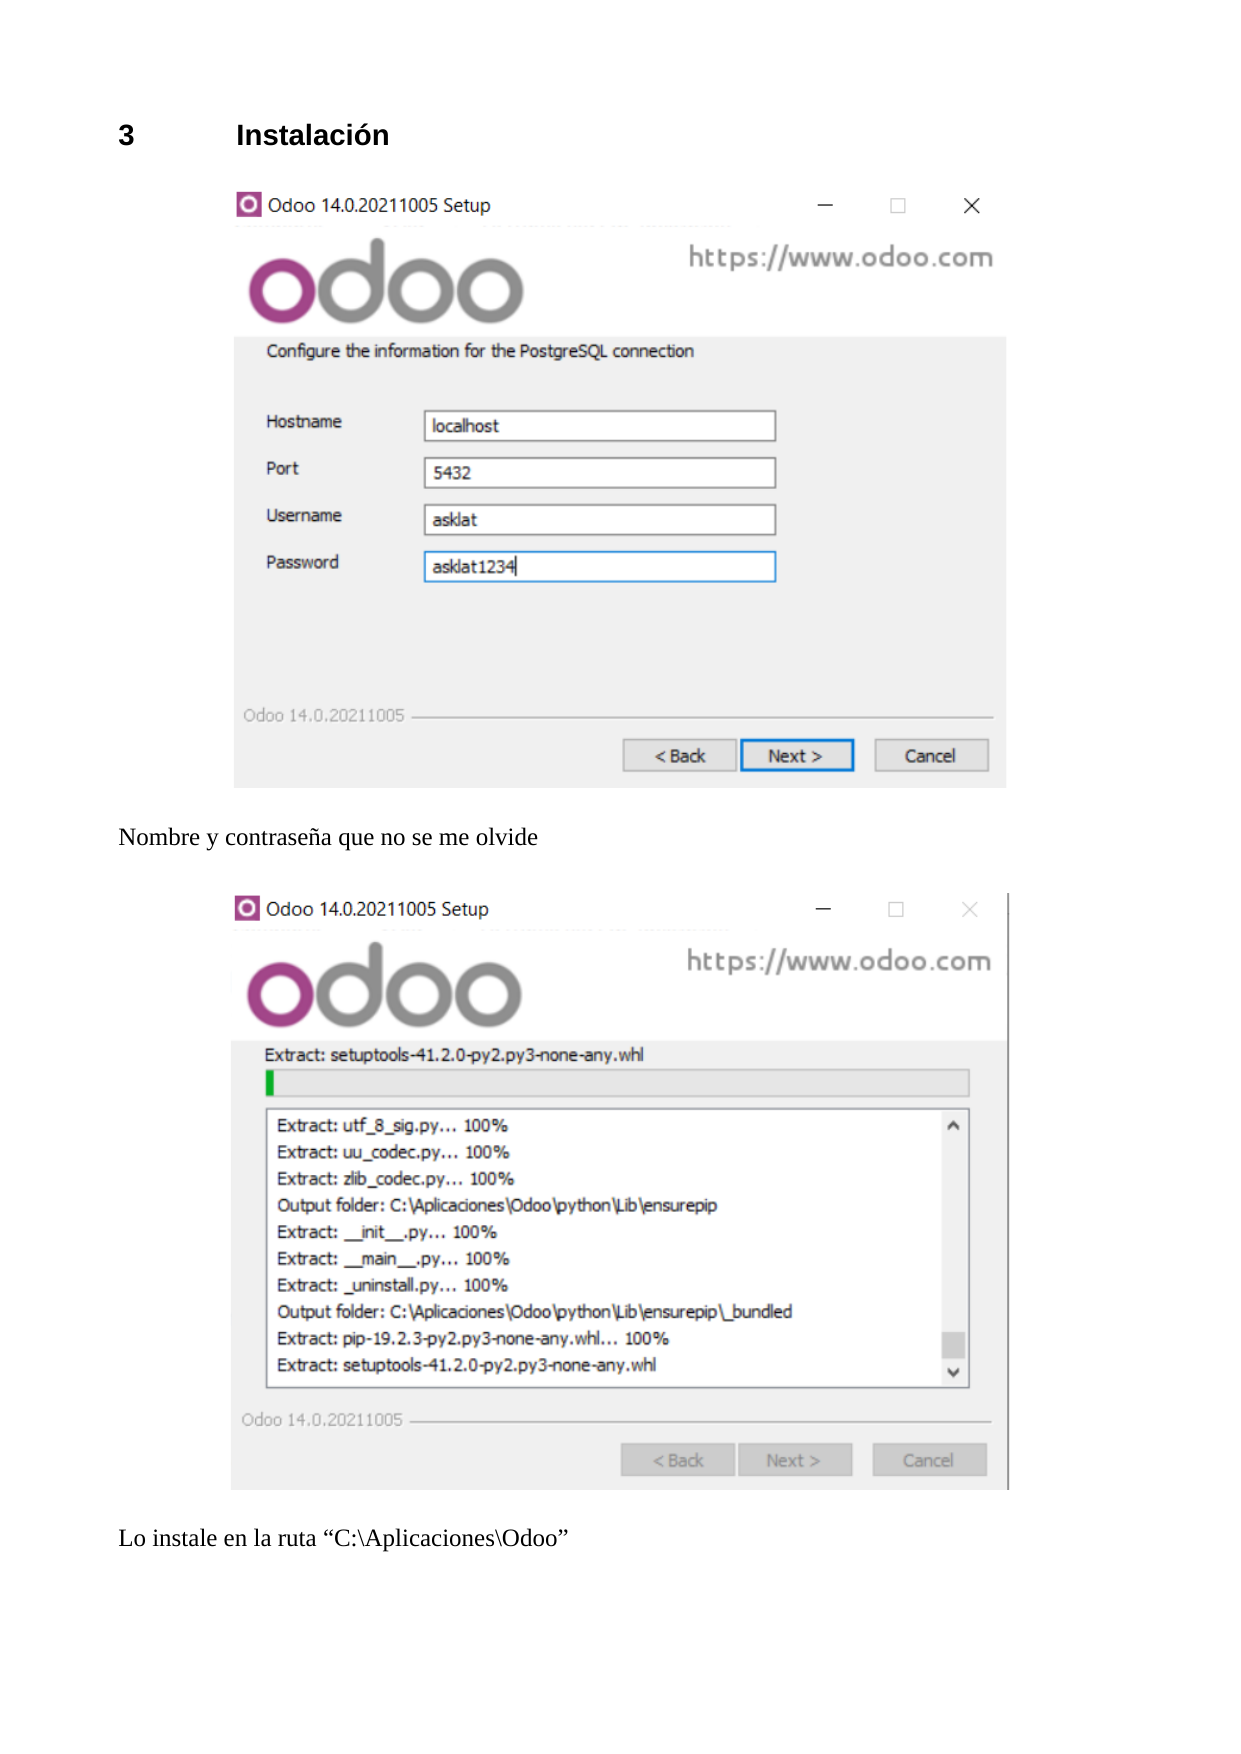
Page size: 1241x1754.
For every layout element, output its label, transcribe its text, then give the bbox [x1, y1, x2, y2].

picture [233, 188, 1007, 788]
text Lo instale en la ruta “C:\Aplicaciones\Odoo” [118, 869, 1122, 1552]
text Nombre y contraseña que no se me olvide [118, 164, 1122, 851]
subtitle Instalación [118, 118, 1122, 152]
picture [230, 893, 1010, 1490]
